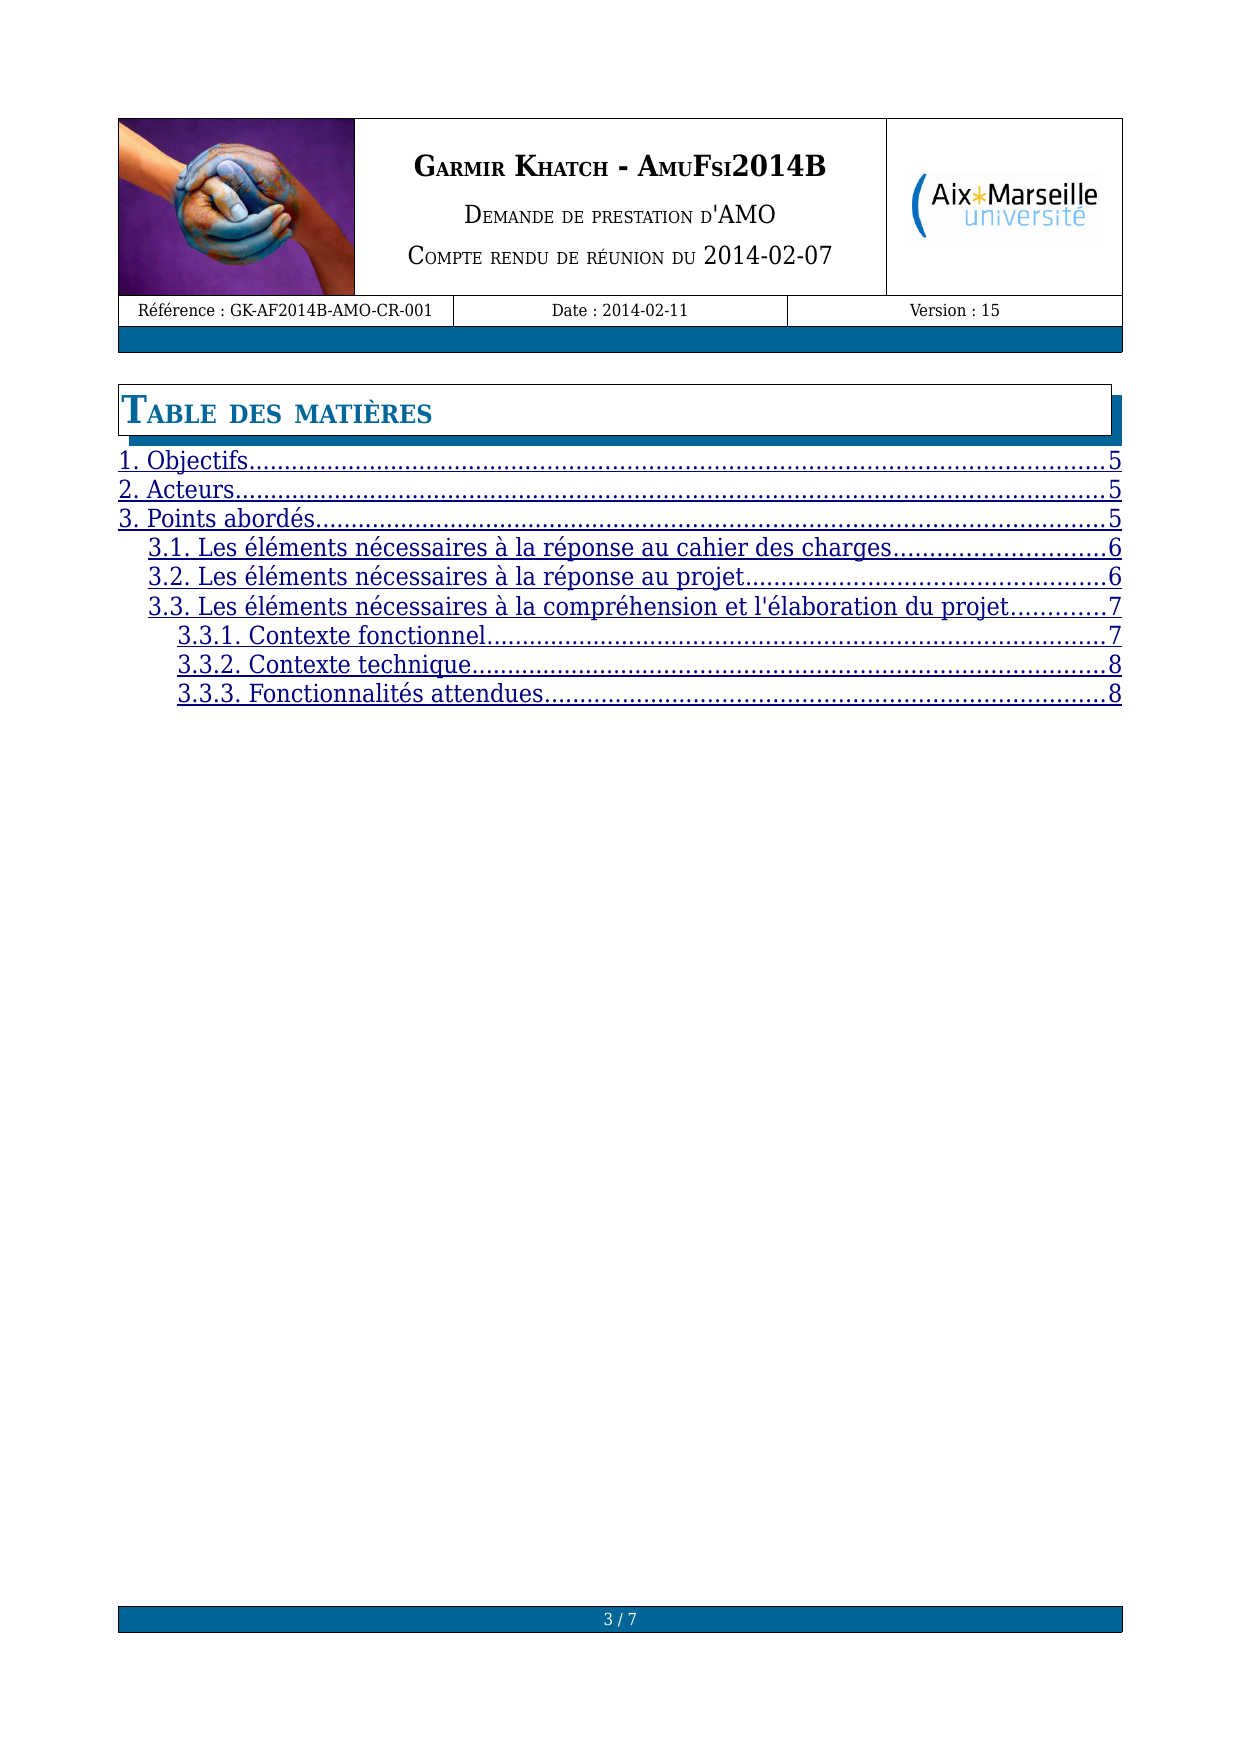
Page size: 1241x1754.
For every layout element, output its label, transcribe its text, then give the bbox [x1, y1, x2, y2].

text 3.3.1. Contexte fonctionnel 7 [177, 621, 1122, 646]
text 3.3.2. Contexte technique 8 [177, 650, 1122, 675]
text 1. Objectifs 5 [118, 446, 1122, 471]
text 2. Acteurs 5 [118, 475, 1122, 500]
text 3.1. Les éléments nécessaires à la réponse au cahier des charges 6 [148, 533, 1122, 558]
text 3.2. Les éléments nécessaires à la réponse au projet 6 [148, 563, 1122, 588]
subtitle Table des matières [119, 385, 1111, 435]
picture [119, 119, 354, 295]
picture [887, 126, 1122, 288]
text 3.3. Les éléments nécessaires à la compréhension et l'élaboration du projet 7 [148, 592, 1122, 617]
text 3.3.3. Fonctionnalités attendues 8 [177, 679, 1122, 704]
text 3. Points abordés 5 [118, 504, 1122, 529]
